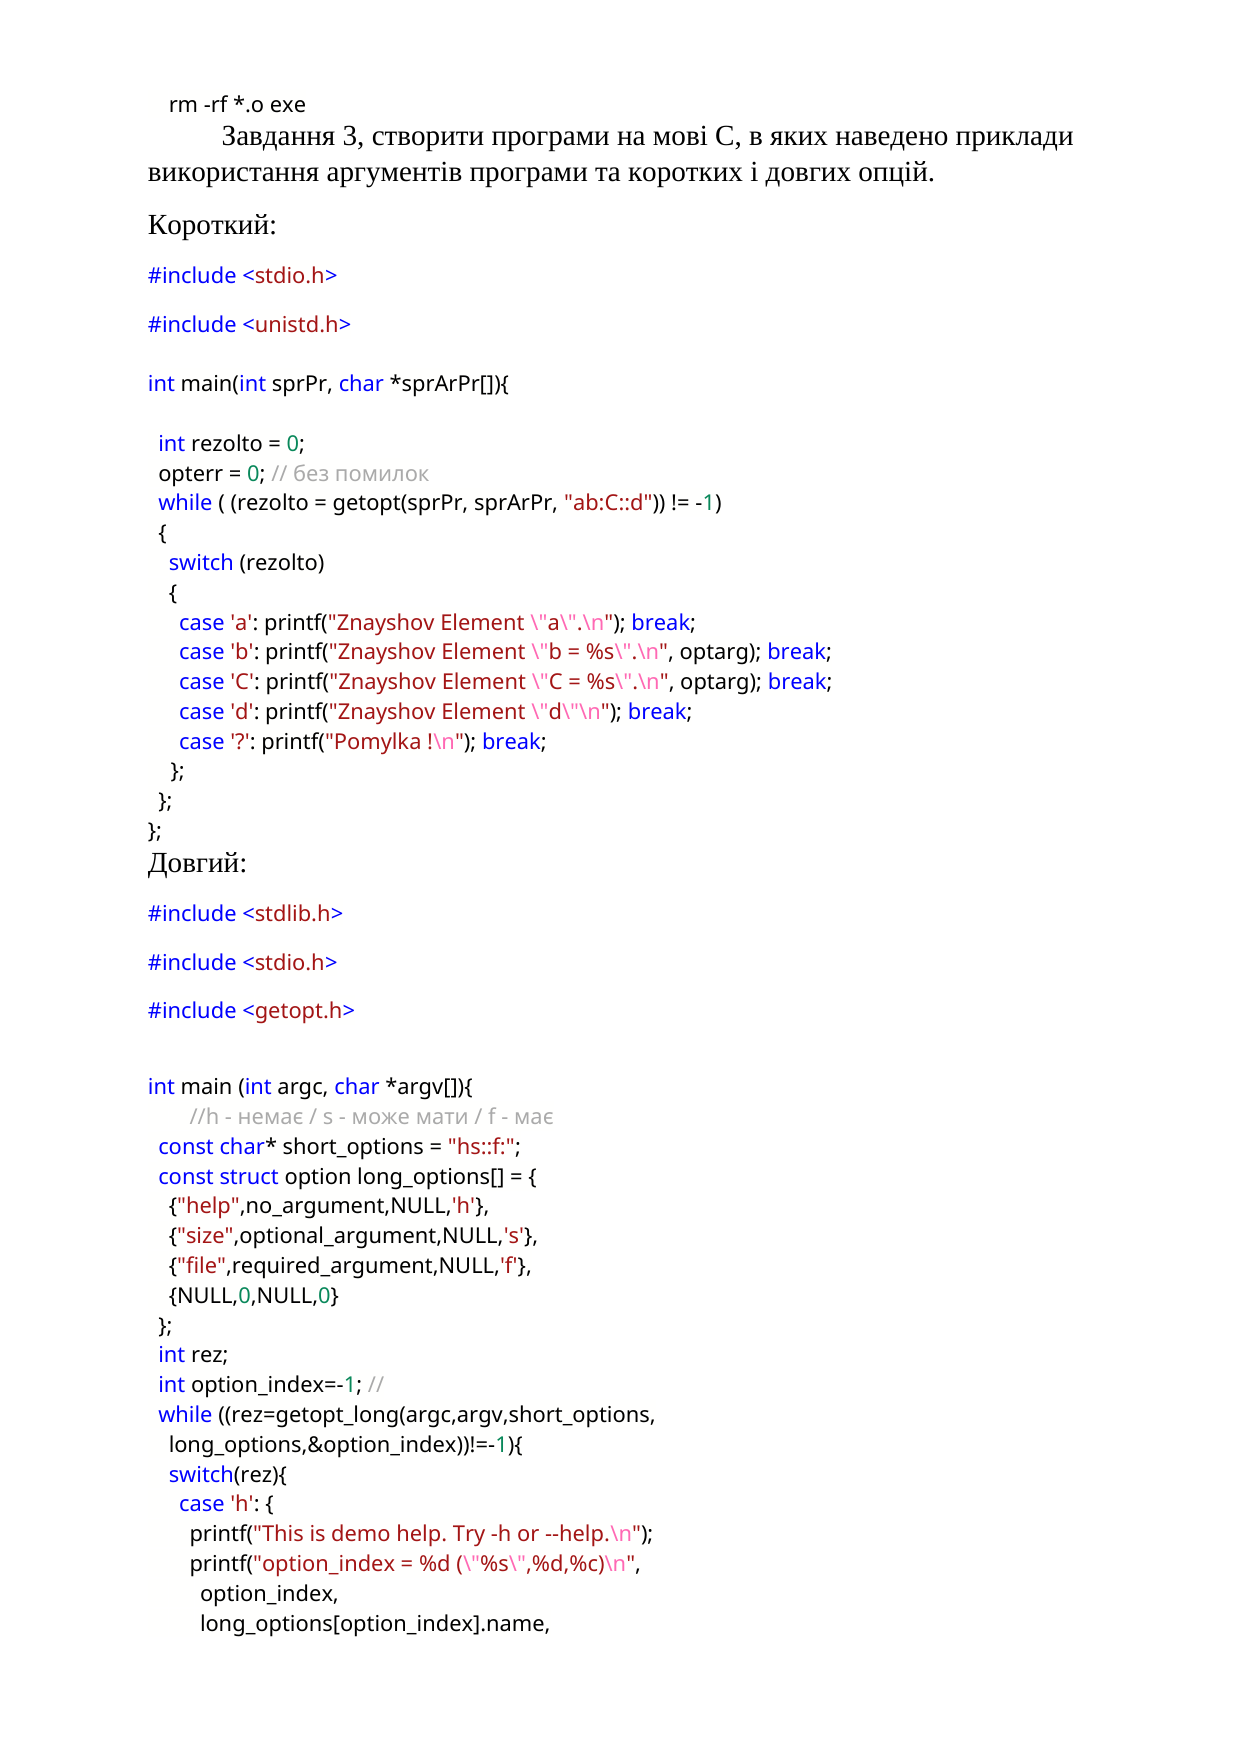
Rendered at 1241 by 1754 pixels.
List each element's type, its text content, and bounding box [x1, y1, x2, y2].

text case 'C': printf("Znayshov Element \"C = %s\".\n", optarg); break; [148, 666, 1152, 696]
text Завдання 3, створити програми на мові С, в яких наведено приклади використання аргументів програми та коротких і довгих опцій. [148, 118, 1152, 188]
text {"help",no_argument,NULL,'h'}, [148, 1191, 1152, 1220]
text while ( (rezolto = getopt(sprPr, sprArPr, "ab:C::d")) != -1) [148, 487, 1152, 517]
text int main (int argc, char *argv[]){ [148, 1071, 1152, 1101]
text }; [148, 785, 1152, 815]
text long_options,&option_index))!=-1){ [148, 1429, 1152, 1459]
text case 'd': printf("Znayshov Element \"d\"\n"); break; [148, 696, 1152, 726]
text printf("This is demo help. Try -h or --help.\n"); [148, 1518, 1152, 1548]
text case 'b': printf("Znayshov Element \"b = %s\".\n", optarg); break; [148, 636, 1152, 666]
text const char* short_options = "hs::f:"; [148, 1131, 1152, 1161]
text { [148, 517, 1152, 547]
text #include <stdio.h> [148, 260, 1152, 290]
text }; [148, 1310, 1152, 1339]
text while ((rez=getopt_long(argc,argv,short_options, [148, 1399, 1152, 1429]
text int rezolto = 0; [148, 428, 1152, 458]
text case '?': printf("Pomylka !\n"); break; [148, 726, 1152, 756]
text long_options[option_index].name, [148, 1608, 1152, 1637]
text {"file",required_argument,NULL,'f'}, [148, 1250, 1152, 1280]
text { [148, 577, 1152, 607]
text case 'h': { [148, 1488, 1152, 1518]
text printf("option_index = %d (\"%s\",%d,%c)\n", [148, 1548, 1152, 1578]
text int option_index=-1; // [148, 1369, 1152, 1399]
text const struct option long_options[] = { [148, 1161, 1152, 1191]
text case 'a': printf("Znayshov Element \"a\".\n"); break; [148, 607, 1152, 636]
text #include <getopt.h> [148, 995, 1152, 1025]
text {"size",optional_argument,NULL,'s'}, [148, 1220, 1152, 1250]
text Довгий: [148, 845, 1152, 878]
text switch(rez){ [148, 1459, 1152, 1488]
text switch (rezolto) [148, 547, 1152, 577]
text int rez; [148, 1339, 1152, 1369]
text rm -rf *.o exe [148, 88, 1152, 118]
text }; [148, 756, 1152, 785]
text Короткий: [148, 207, 1152, 241]
text #include <stdio.h> [148, 946, 1152, 976]
text opterr = 0; // без помилок [148, 458, 1152, 487]
text {NULL,0,NULL,0} [148, 1280, 1152, 1310]
text #include <unistd.h> [148, 309, 1152, 339]
text int main(int sprPr, char *sprArPr[]){ [148, 368, 1152, 398]
text option_index, [148, 1578, 1152, 1608]
text //h - немає / s - може мати / f - має [148, 1101, 1152, 1131]
text #include <stdlib.h> [148, 898, 1152, 927]
text }; [148, 815, 1152, 845]
